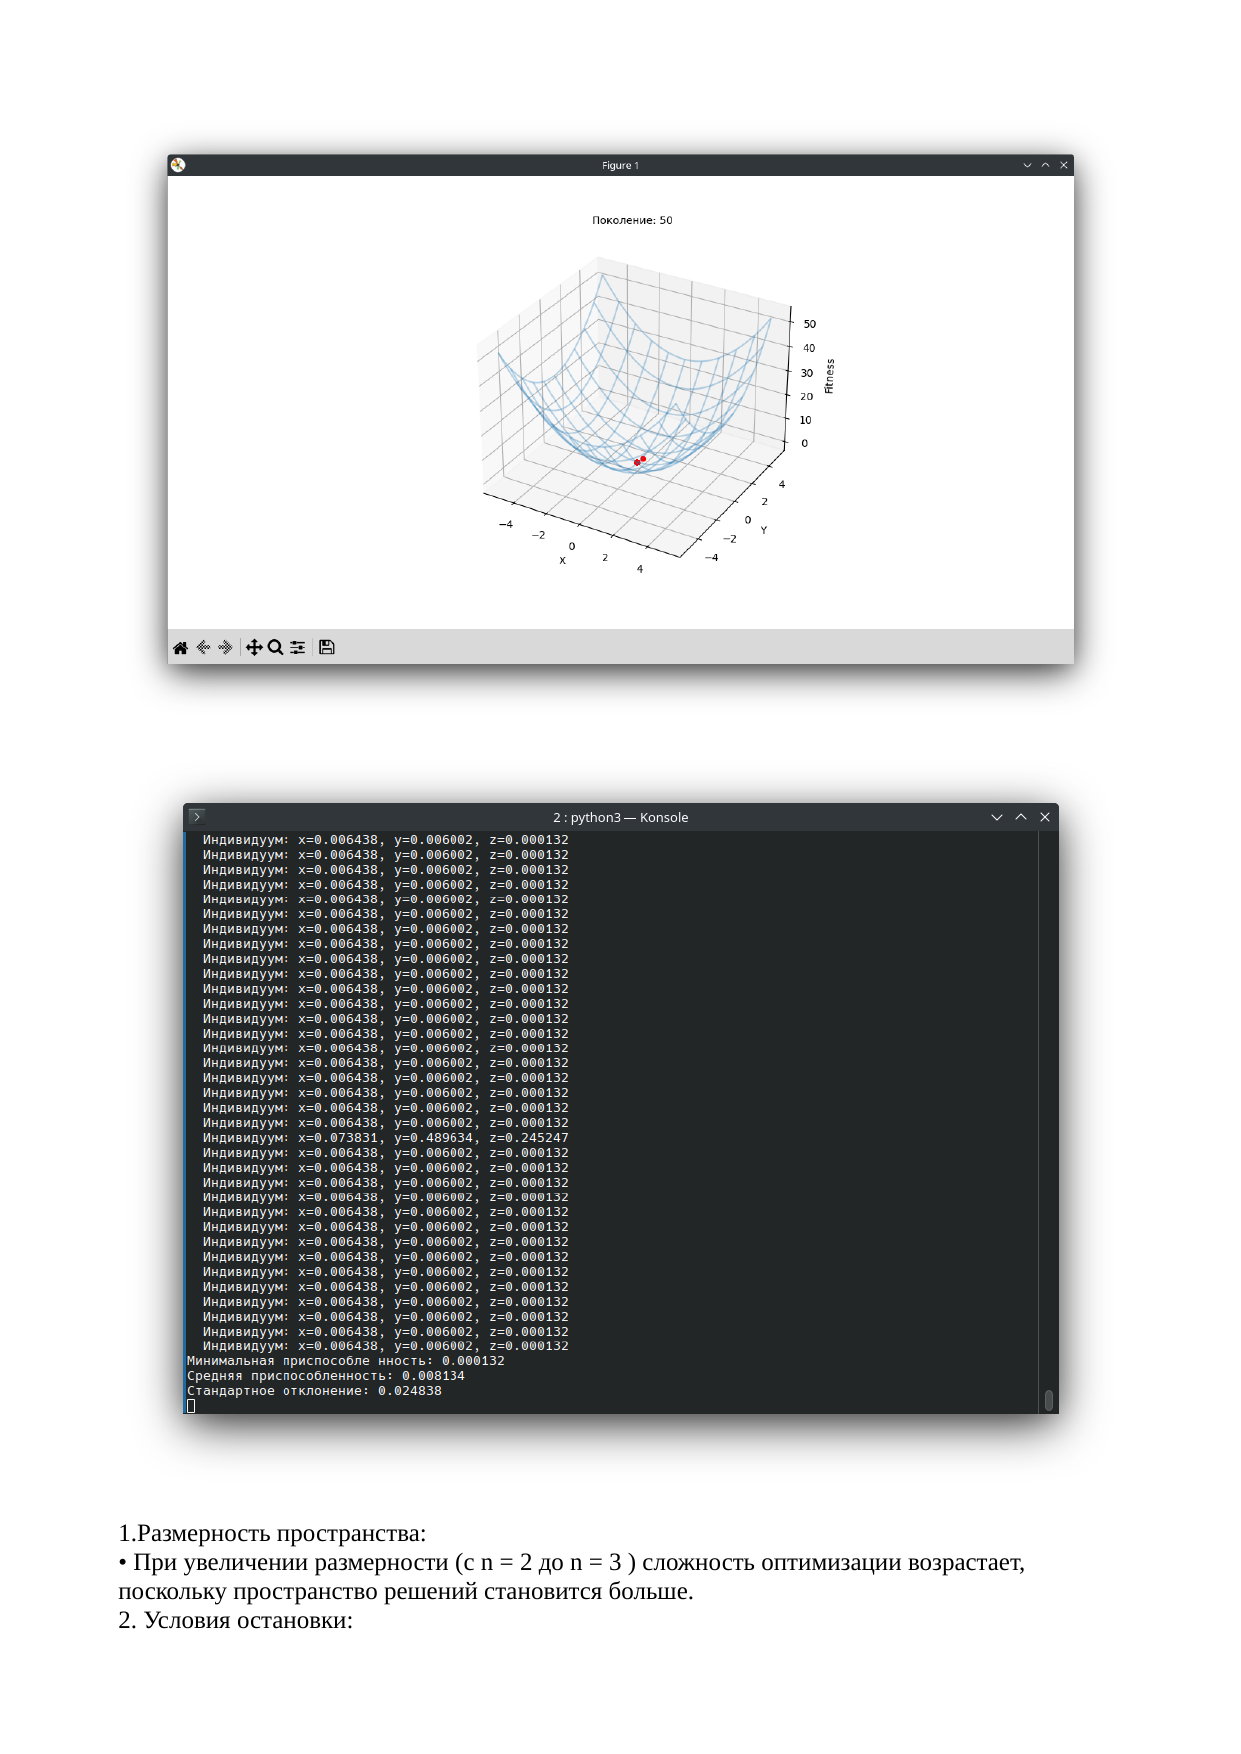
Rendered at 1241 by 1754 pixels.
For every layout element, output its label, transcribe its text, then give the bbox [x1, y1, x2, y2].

text 1.Размерность пространства: [118, 1518, 1122, 1547]
text поскольку пространство решений становится больше. [118, 1576, 1122, 1605]
picture [118, 750, 1123, 1490]
text 2. Условия остановки: [118, 1605, 1122, 1633]
text • При увеличении размерности (с n = 2 до n = 3 ) сложность оптимизации возрастает, [118, 1547, 1122, 1576]
picture [118, 114, 1123, 722]
